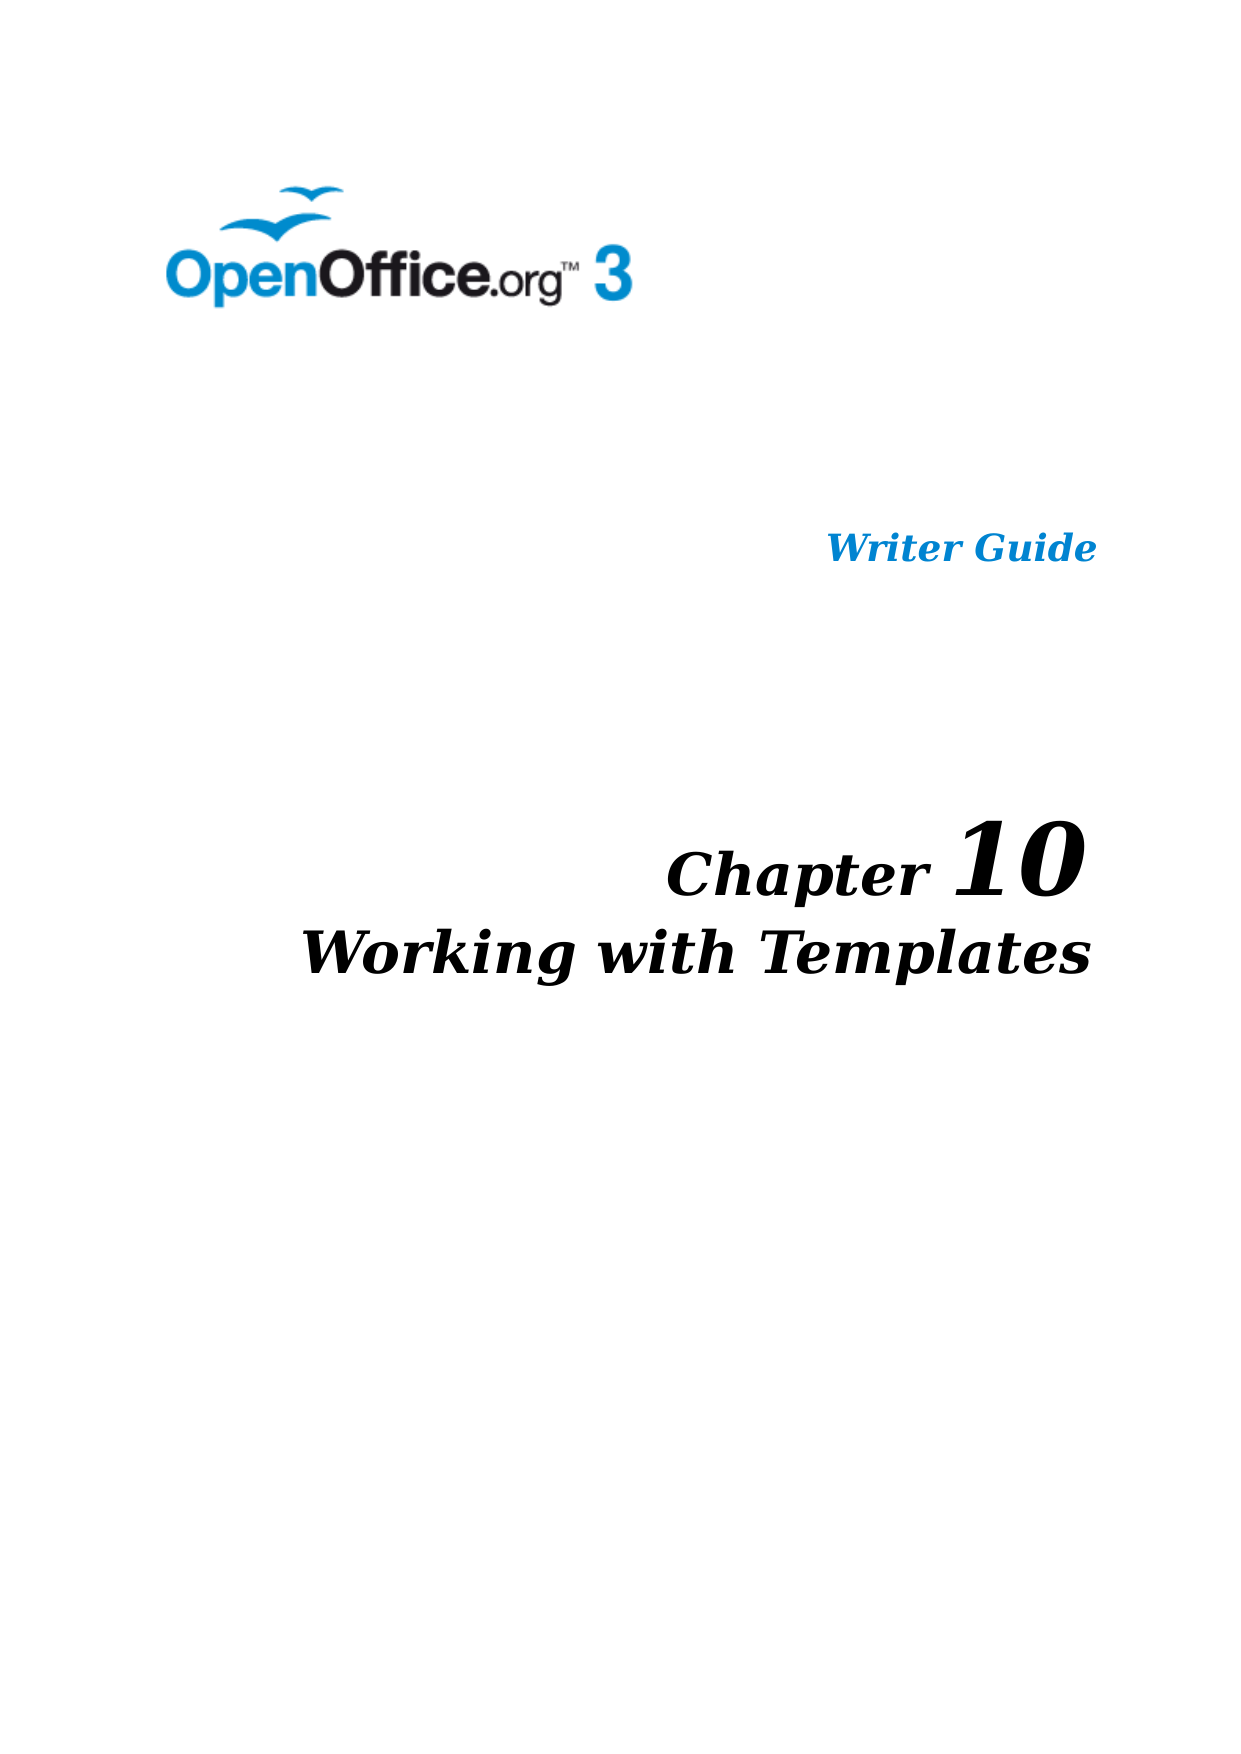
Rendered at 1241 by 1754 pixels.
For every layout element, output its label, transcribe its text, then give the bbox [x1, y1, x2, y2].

subtitle Chapter 10 Working with Templates [188, 801, 1098, 987]
picture [140, 158, 655, 334]
text Writer Guide [188, 526, 1098, 570]
